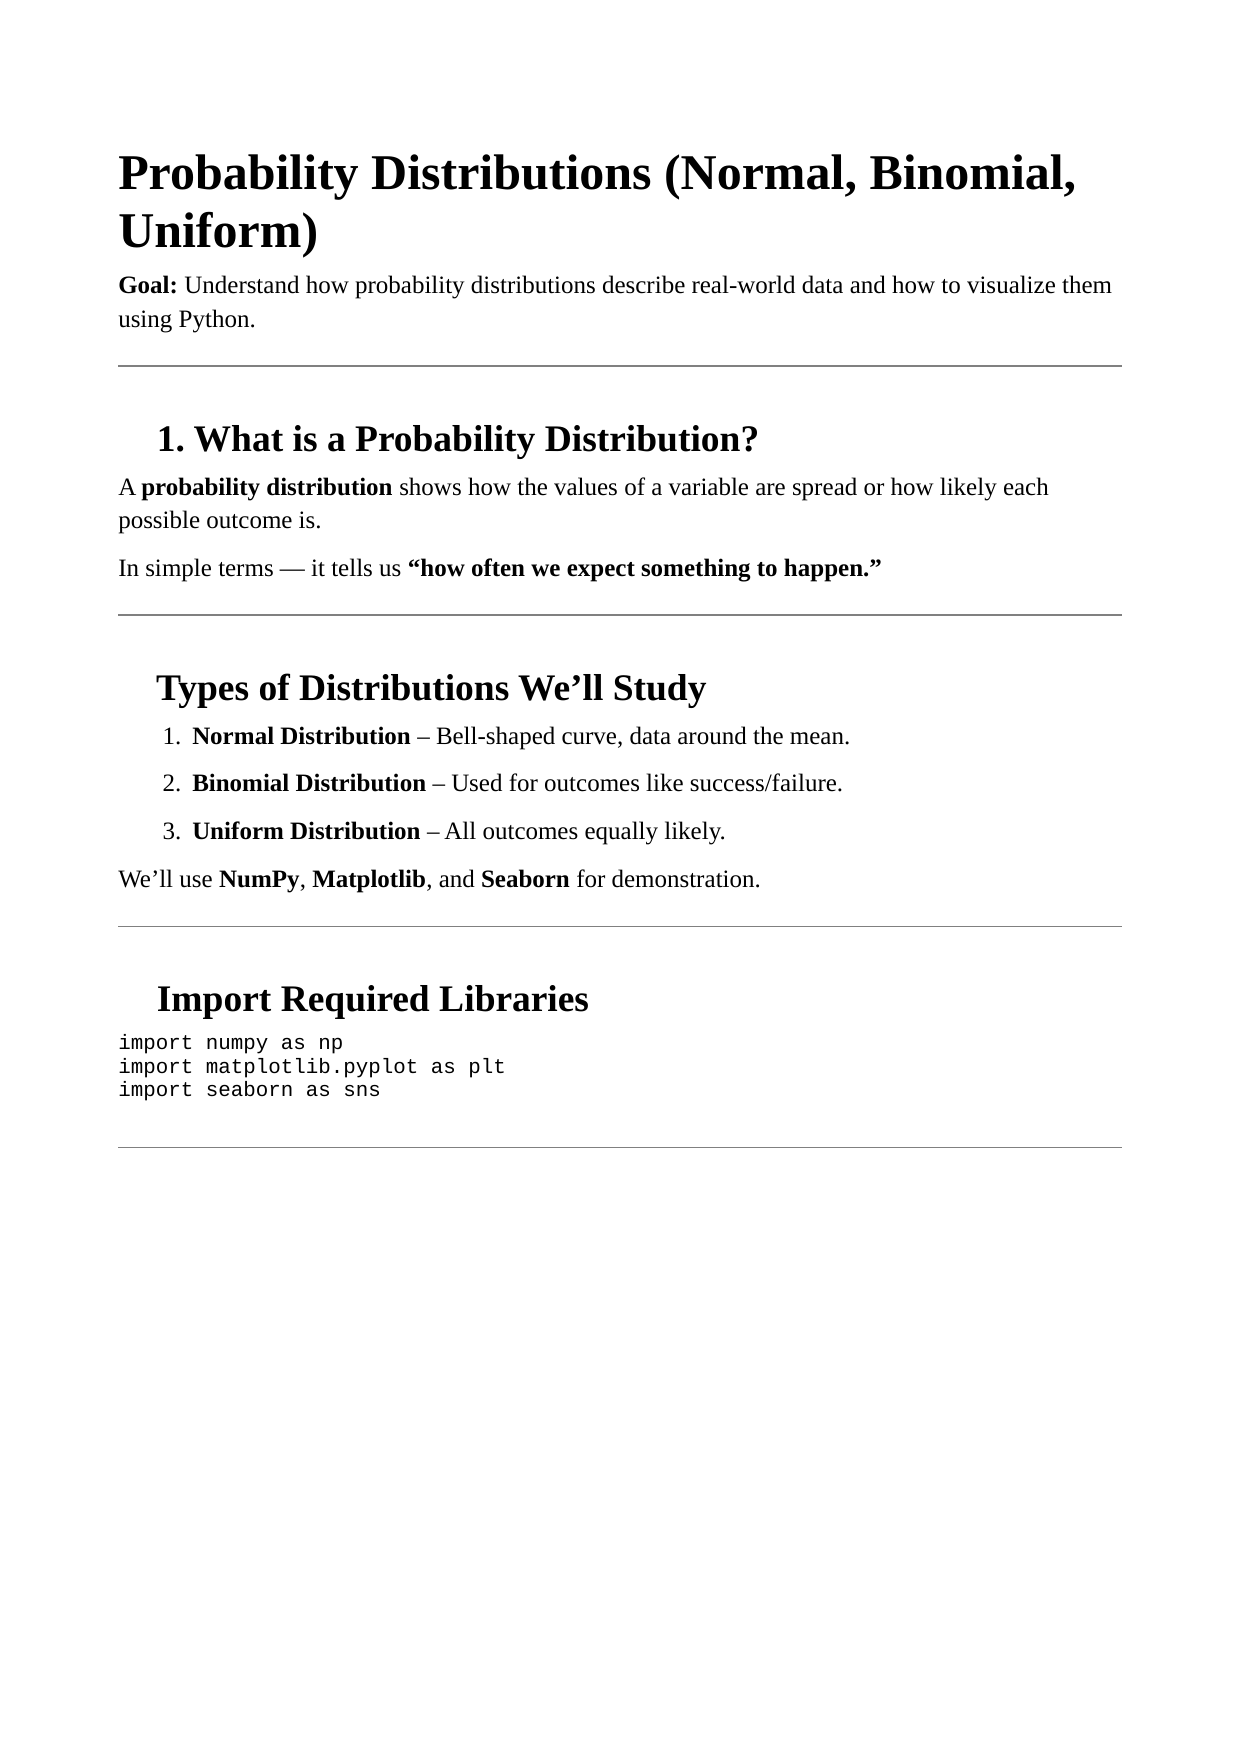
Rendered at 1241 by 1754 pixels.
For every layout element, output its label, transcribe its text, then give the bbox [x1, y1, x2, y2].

text In simple terms — it tells us “how often we expect something to happen.” [118, 553, 1122, 581]
text import numpy as np [118, 1032, 1122, 1056]
list Normal Distribution – Bell-shaped curve, data around the mean. [162, 721, 1122, 750]
subtitle 🔹 Types of Distributions We’ll Study [118, 665, 1122, 708]
subtitle Probability Distributions (Normal, Binomial, Uniform) [118, 143, 1122, 258]
text import matplotlib.pyplot as plt [118, 1056, 1122, 1079]
text Goal: Understand how probability distributions describe real-world data and how to visualize them using Python. [118, 271, 1122, 332]
text import seaborn as sns [118, 1079, 1122, 1103]
text A probability distribution shows how the values of a variable are spread or how likely each possible outcome is. [118, 472, 1122, 534]
subtitle 🔧 Import Required Libraries [118, 976, 1122, 1019]
subtitle 🧠 1. What is a Probability Distribution? [118, 416, 1122, 459]
list Uniform Distribution – All outcomes equally likely. [162, 816, 1122, 845]
list Binomial Distribution – Used for outcomes like success/failure. [162, 768, 1122, 797]
text We’ll use NumPy, Matplotlib, and Seaborn for demonstration. [118, 864, 1122, 892]
